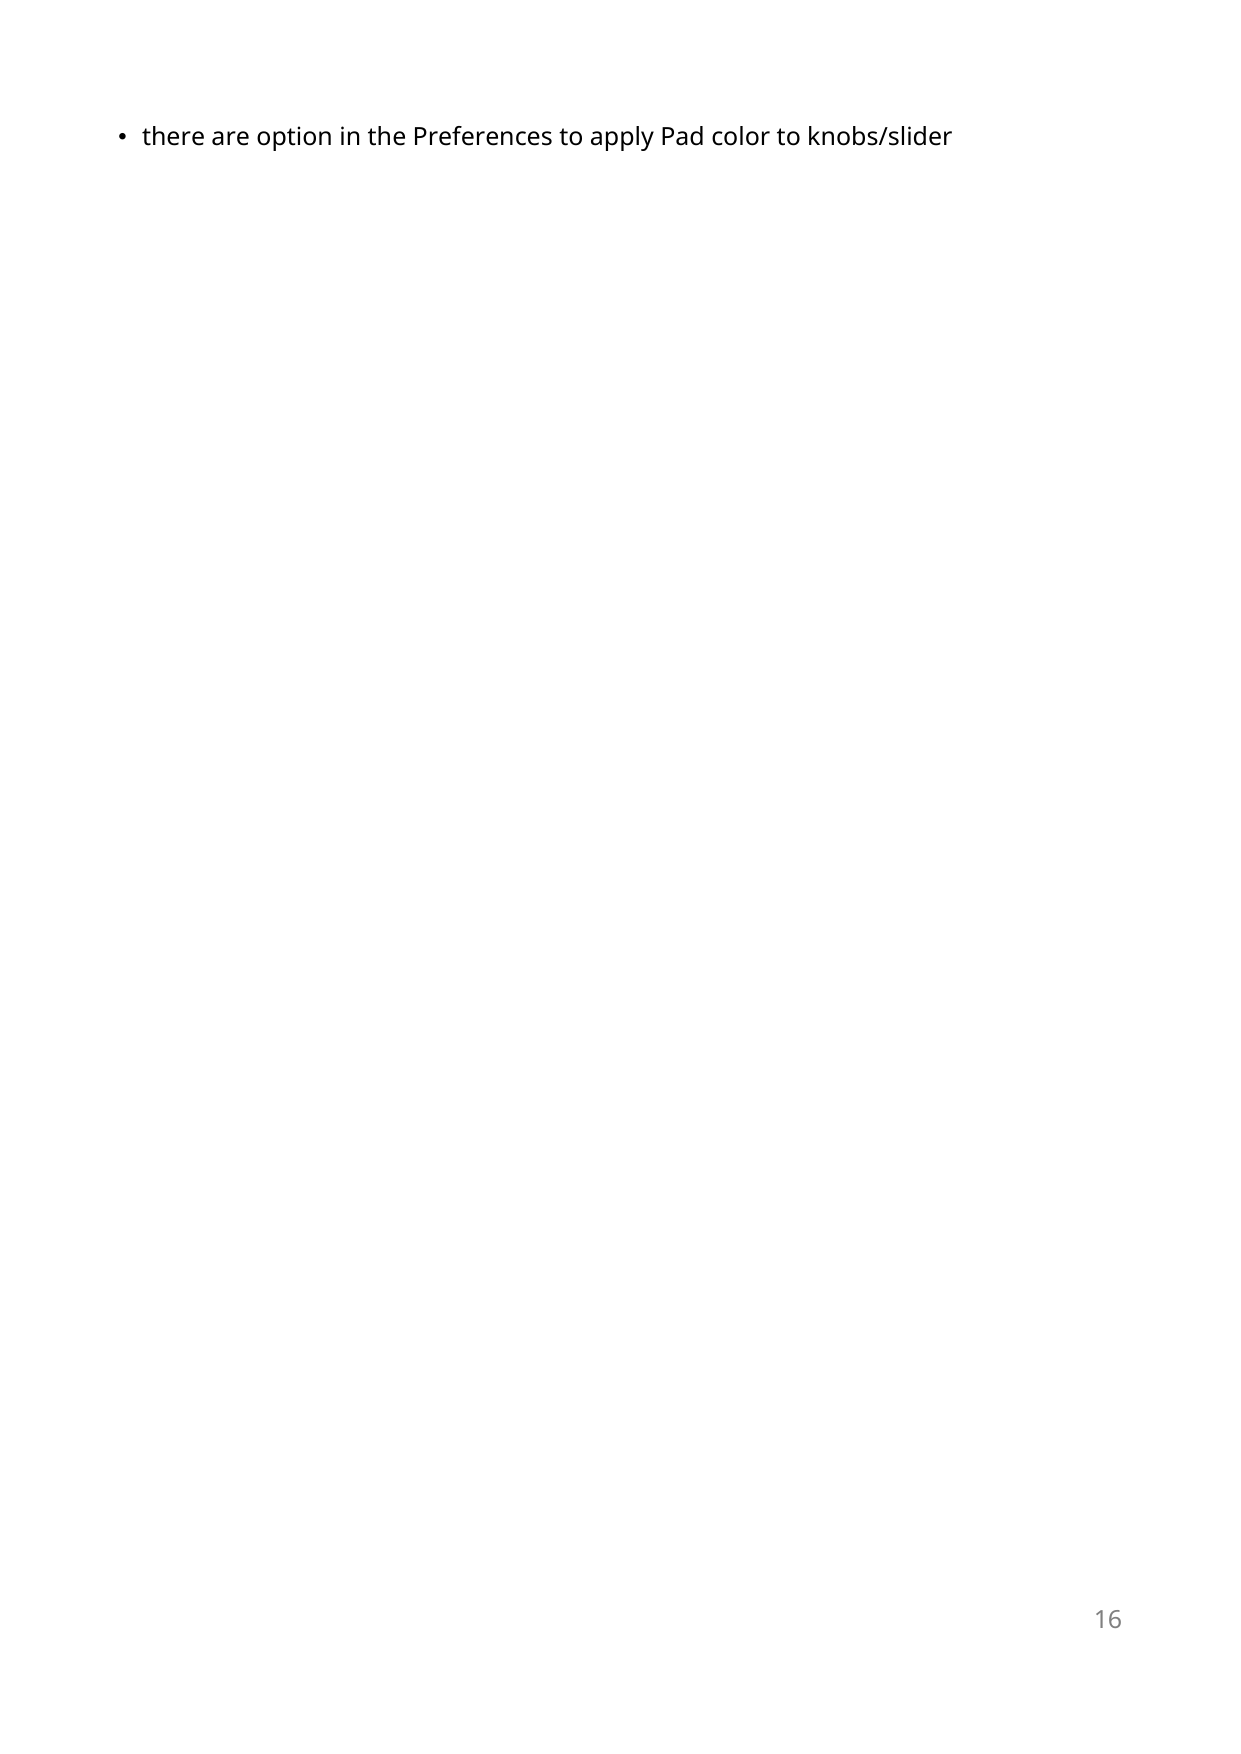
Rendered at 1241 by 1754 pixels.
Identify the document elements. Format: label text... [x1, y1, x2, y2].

list there are option in the Preferences to apply Pad color to knobs/slider [118, 118, 1122, 152]
